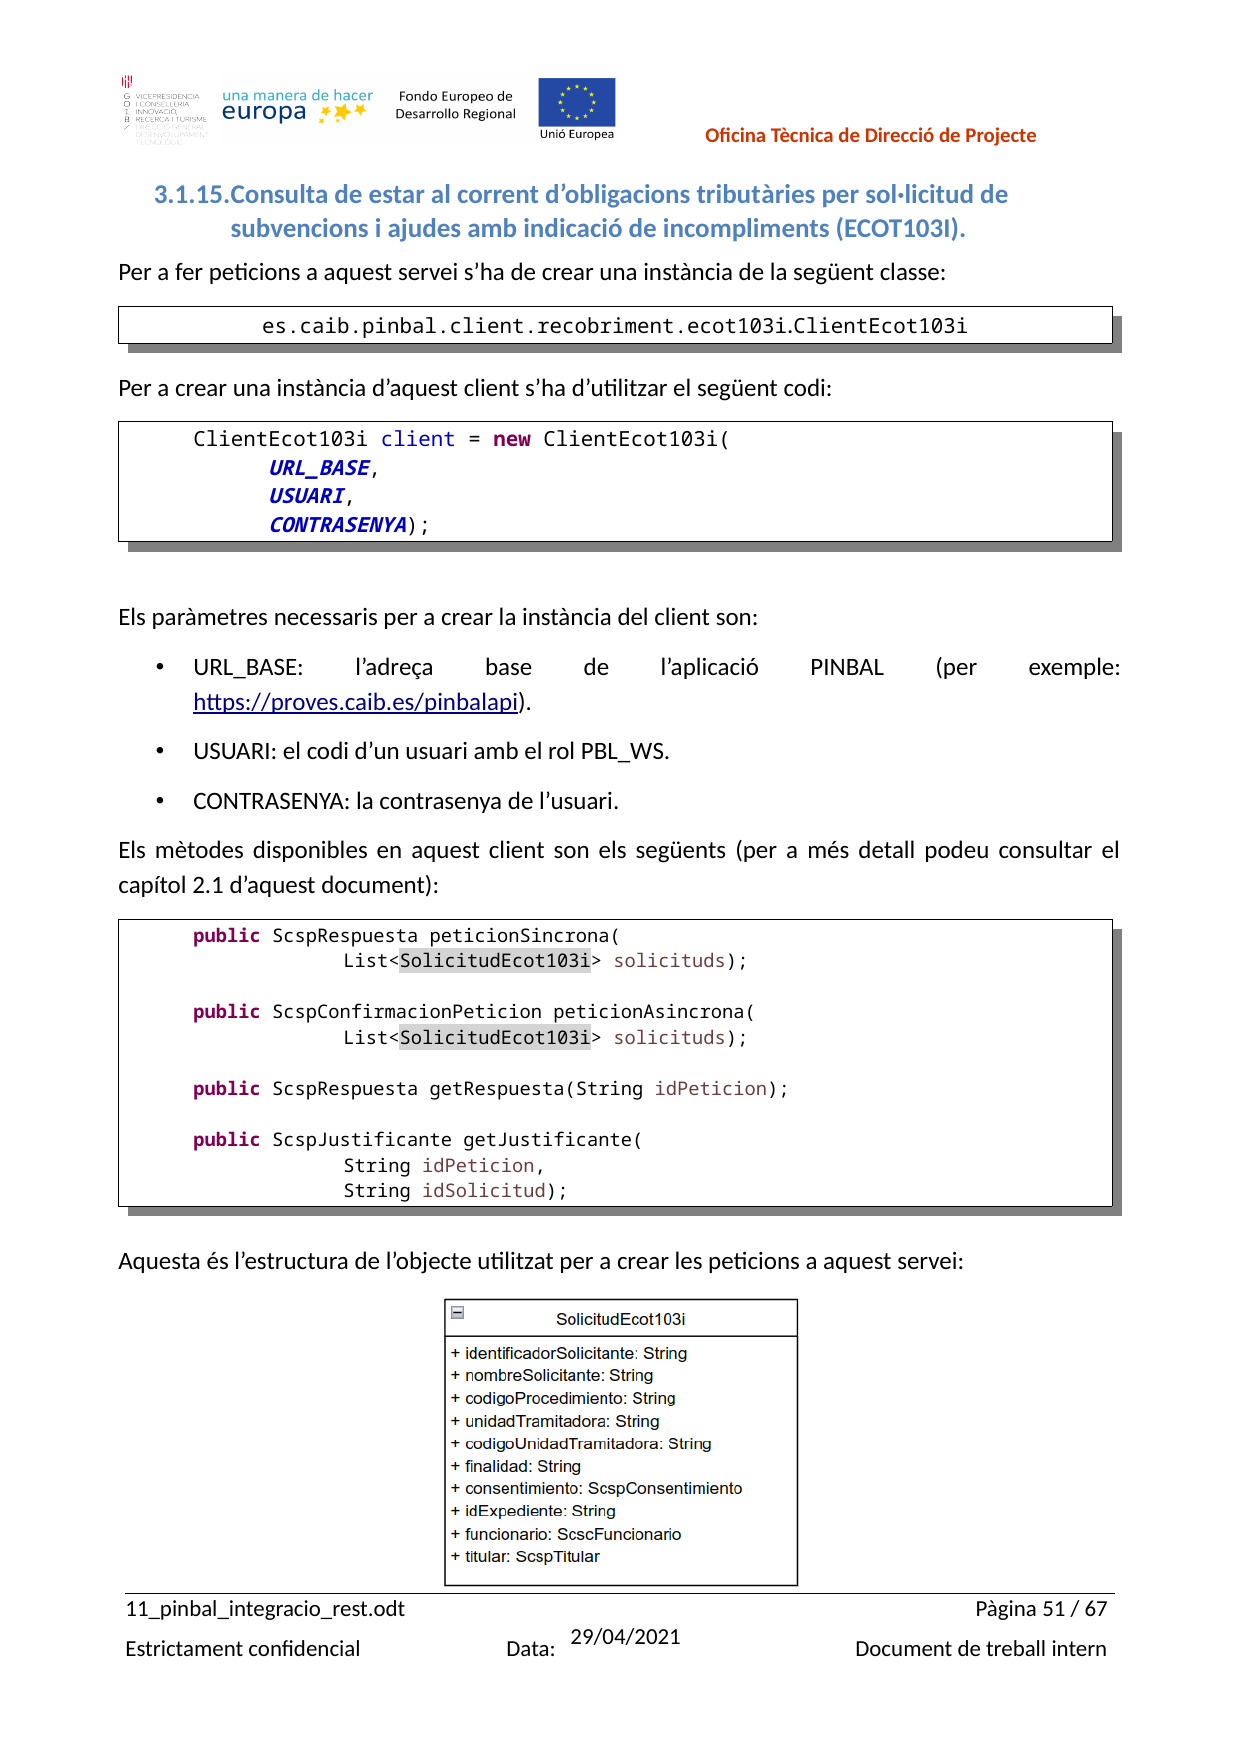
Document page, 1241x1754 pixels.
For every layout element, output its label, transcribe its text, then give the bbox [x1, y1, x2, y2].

text Per a crear una instància d’aquest client s’ha d’utilitzar el següent codi: [118, 372, 1122, 402]
list CONTRASENYA: la contrasenya de l’usuari. [156, 785, 1122, 816]
text Per a fer peticions a aquest servei s’ha de crear una instància de la següent classe: [118, 256, 1122, 287]
text Els mètodes disponibles en aquest client son els següents (per a més detall podeu consultar el capítol 2.1 d’aquest document): [118, 834, 1122, 900]
text public ScspRespuesta getRespuesta(String idPeticion); [119, 1072, 1112, 1101]
text Aquesta és l’estructura de l’objecte utilitzat per a crear les peticions a aquest servei: [118, 1245, 1122, 1275]
list URL_BASE: l’adreça base de l’aplicació PINBAL (per exemple: https://proves.caib.es/pinbalapi). [156, 651, 1122, 716]
picture [118, 73, 213, 147]
list USUARI: el codi d’un usuari amb el rol PBL_WS. [156, 735, 1122, 766]
picture [440, 1294, 801, 1589]
text ClientEcot103i client = new ClientEcot103i( [119, 422, 1112, 450]
text public ScspRespuesta peticionSincrona( [119, 920, 1112, 945]
text CONTRASENYA); [119, 507, 1112, 541]
picture [219, 73, 621, 147]
text public ScspJustificante getJustificante( [119, 1123, 1112, 1149]
text es.caib.pinbal.client.recobriment.ecot103i.ClientEcot103i [119, 307, 1112, 342]
text List<SolicitudEcot103i> solicituds); [119, 1021, 1112, 1050]
subtitle Consulta de estar al corrent d’obligacions tributàries per sol·licitud de subvencions i ajudes amb indicació de incompliments (ECOT103I). [153, 178, 1122, 244]
text USUARI, [119, 478, 1112, 507]
text URL_BASE, [119, 450, 1112, 478]
text String idSolicitud); [119, 1174, 1112, 1206]
text Els paràmetres necessaris per a crear la instància del client son: [118, 601, 1122, 632]
text List<SolicitudEcot103i> solicituds); [119, 945, 1112, 973]
text String idPeticion, [119, 1149, 1112, 1174]
text public ScspConfirmacionPeticion peticionAsincrona( [119, 996, 1112, 1021]
